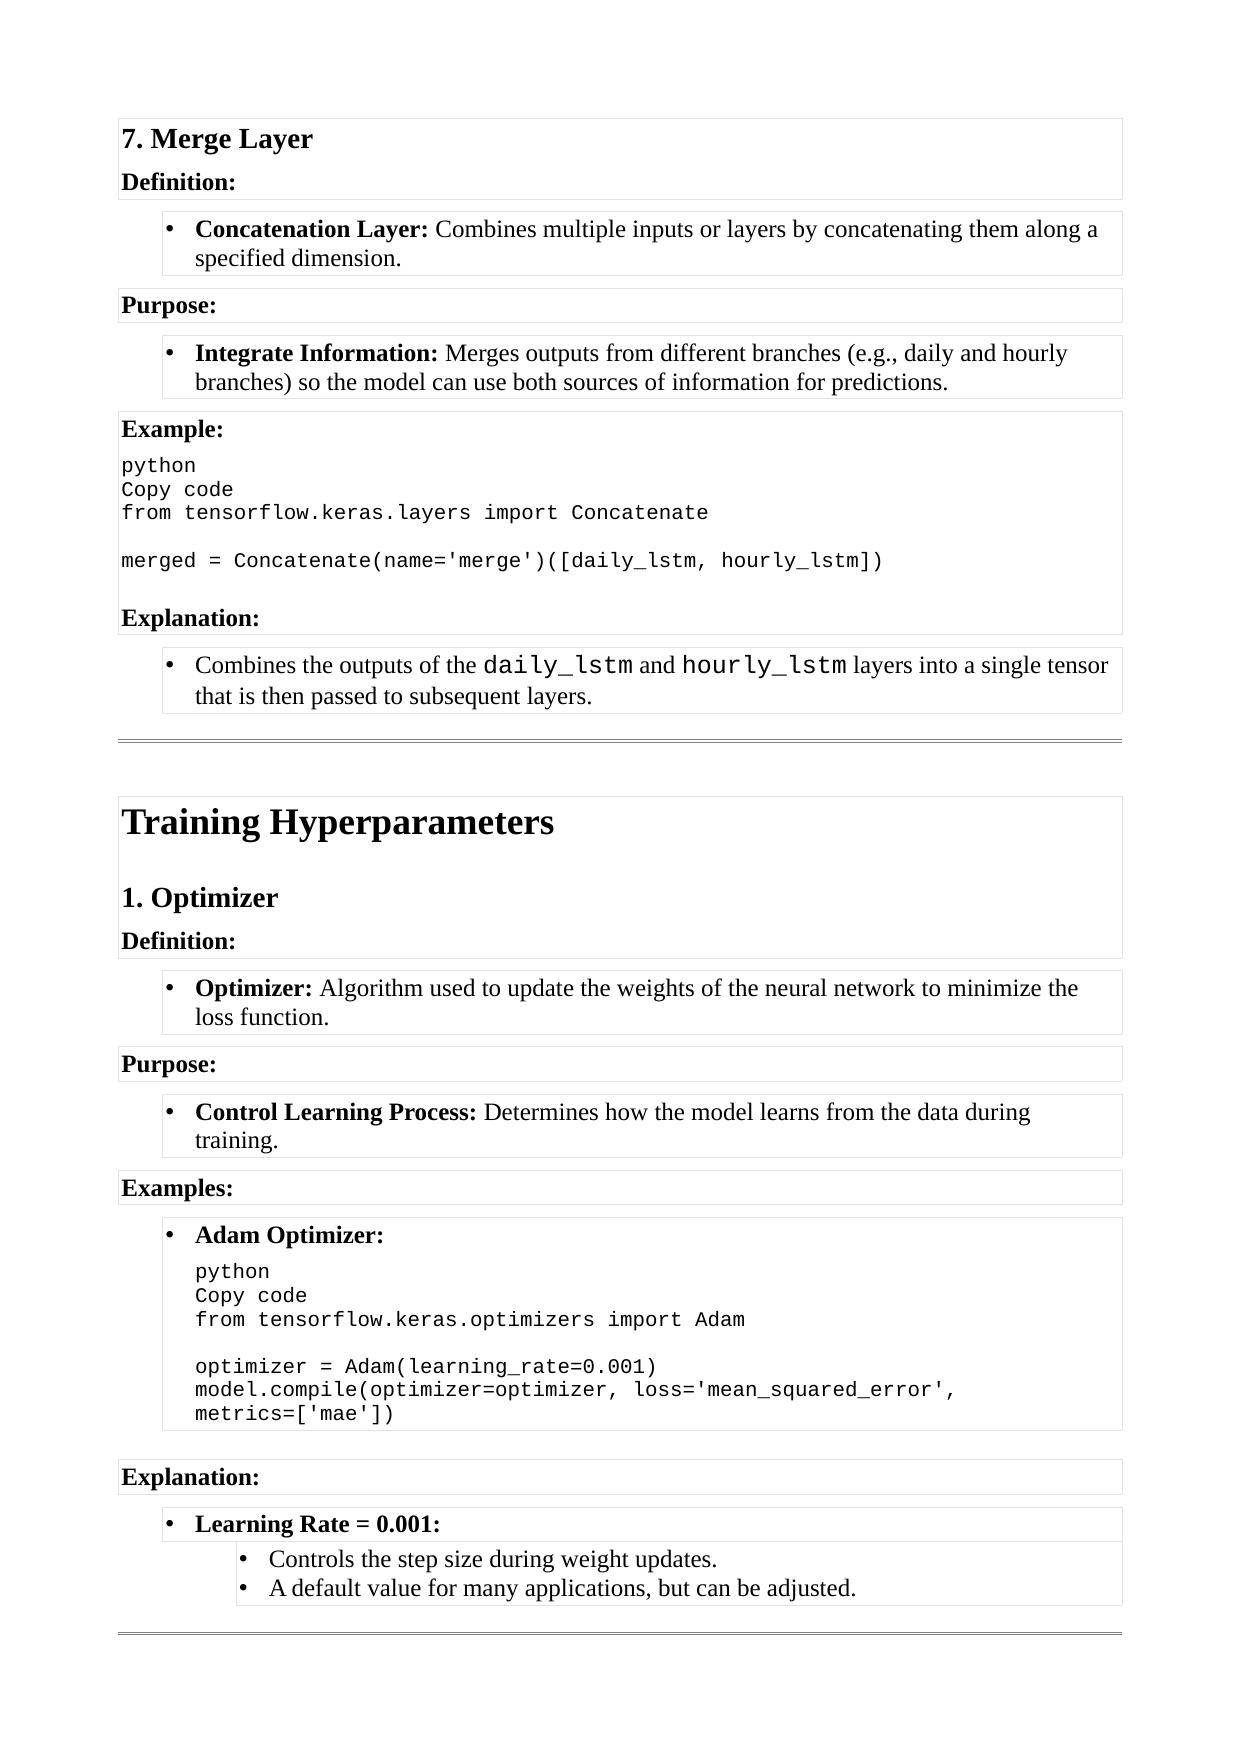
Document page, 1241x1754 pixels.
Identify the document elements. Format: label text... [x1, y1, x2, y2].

list Control Learning Process: Determines how the model learns from the data during training. [163, 1095, 1122, 1157]
list Integrate Information: Merges outputs from different branches (e.g., daily and hourly branches) so the model can use both sources of information for predictions. [163, 336, 1122, 398]
subtitle 7. Merge Layer [119, 119, 1122, 155]
subtitle 1. Optimizer [119, 877, 1122, 913]
list Copy code [163, 1282, 1122, 1306]
list Controls the step size during weight updates. [237, 1542, 1122, 1570]
list Adam Optimizer: [163, 1218, 1122, 1249]
list optimizer = Adam(learning_rate=0.001) [163, 1353, 1122, 1376]
list python [163, 1258, 1122, 1282]
list Combines the outputs of the daily_lstm and hourly_lstm layers into a single tensor that is then passed to subsequent layers. [163, 648, 1122, 713]
list Learning Rate = 0.001: [163, 1508, 1122, 1541]
text merged = Concatenate(name='merge')([daily_lstm, hourly_lstm]) [119, 547, 1122, 573]
text Examples: [119, 1171, 1122, 1204]
text Copy code [119, 476, 1122, 499]
text Explanation: [119, 600, 1122, 634]
list Optimizer: Algorithm used to update the weights of the neural network to minimize the loss function. [163, 971, 1122, 1034]
text python [119, 452, 1122, 476]
text Purpose: [119, 1047, 1122, 1081]
subtitle Training Hyperparameters [119, 797, 1122, 842]
text Definition: [119, 923, 1122, 958]
text Purpose: [119, 289, 1122, 322]
text Explanation: [119, 1460, 1122, 1494]
text from tensorflow.keras.layers import Concatenate [119, 499, 1122, 526]
text Definition: [119, 164, 1122, 199]
list model.compile(optimizer=optimizer, loss='mean_squared_error', metrics=['mae']) [163, 1376, 1122, 1430]
list from tensorflow.keras.optimizers import Adam [163, 1306, 1122, 1332]
text Example: [119, 412, 1122, 443]
list A default value for many applications, but can be adjusted. [237, 1570, 1122, 1605]
list Concatenation Layer: Combines multiple inputs or layers by concatenating them along a specified dimension. [163, 212, 1122, 275]
